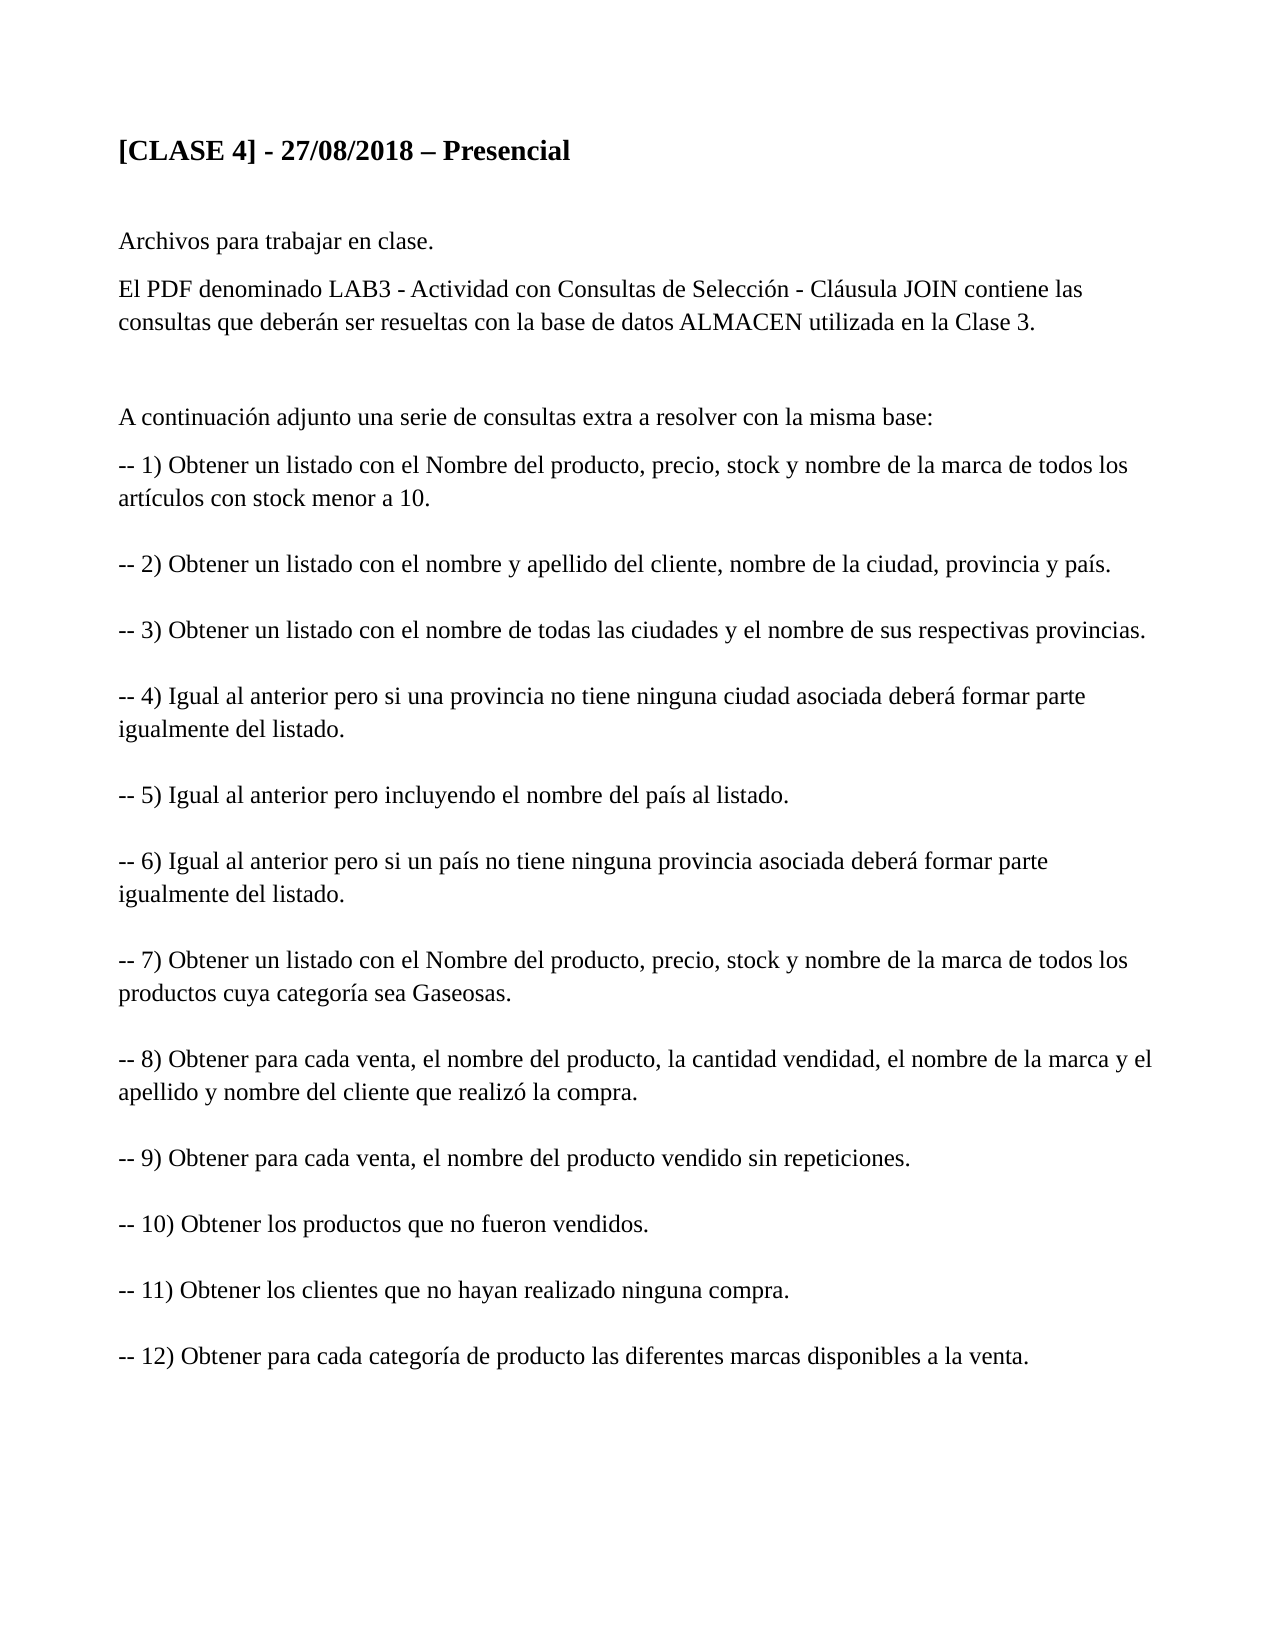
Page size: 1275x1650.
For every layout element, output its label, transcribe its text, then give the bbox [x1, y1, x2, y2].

text -- 9) Obtener para cada venta, el nombre del producto vendido sin repeticiones. [118, 1143, 1157, 1172]
text -- 12) Obtener para cada categoría de producto las diferentes marcas disponibles a la venta. [118, 1341, 1157, 1370]
text El PDF denominado LAB3 - Actividad con Consultas de Selección - Cláusula JOIN contiene las consultas que deberán ser resueltas con la base de datos ALMACEN utilizada en la Clase 3. [118, 274, 1157, 336]
text -- 10) Obtener los productos que no fueron vendidos. [118, 1209, 1157, 1238]
text -- 8) Obtener para cada venta, el nombre del producto, la cantidad vendidad, el nombre de la marca y el apellido y nombre del cliente que realizó la compra. [118, 1044, 1157, 1106]
text -- 5) Igual al anterior pero incluyendo el nombre del país al listado. [118, 780, 1157, 809]
text -- 11) Obtener los clientes que no hayan realizado ninguna compra. [118, 1275, 1157, 1304]
text -- 2) Obtener un listado con el nombre y apellido del cliente, nombre de la ciudad, provincia y país. [118, 549, 1157, 578]
text A continuación adjunto una serie de consultas extra a resolver con la misma base: [118, 402, 1157, 431]
subtitle [CLASE 4] - 27/08/2018 – Presencial [118, 133, 1157, 166]
text -- 7) Obtener un listado con el Nombre del producto, precio, stock y nombre de la marca de todos los productos cuya categoría sea Gaseosas. [118, 945, 1157, 1007]
text -- 3) Obtener un listado con el nombre de todas las ciudades y el nombre de sus respectivas provincias. [118, 615, 1157, 644]
text Archivos para trabajar en clase. [118, 226, 1157, 255]
text -- 6) Igual al anterior pero si un país no tiene ninguna provincia asociada deberá formar parte igualmente del listado. [118, 846, 1157, 908]
text -- 4) Igual al anterior pero si una provincia no tiene ninguna ciudad asociada deberá formar parte igualmente del listado. [118, 681, 1157, 743]
text -- 1) Obtener un listado con el Nombre del producto, precio, stock y nombre de la marca de todos los artículos con stock menor a 10. [118, 450, 1157, 512]
